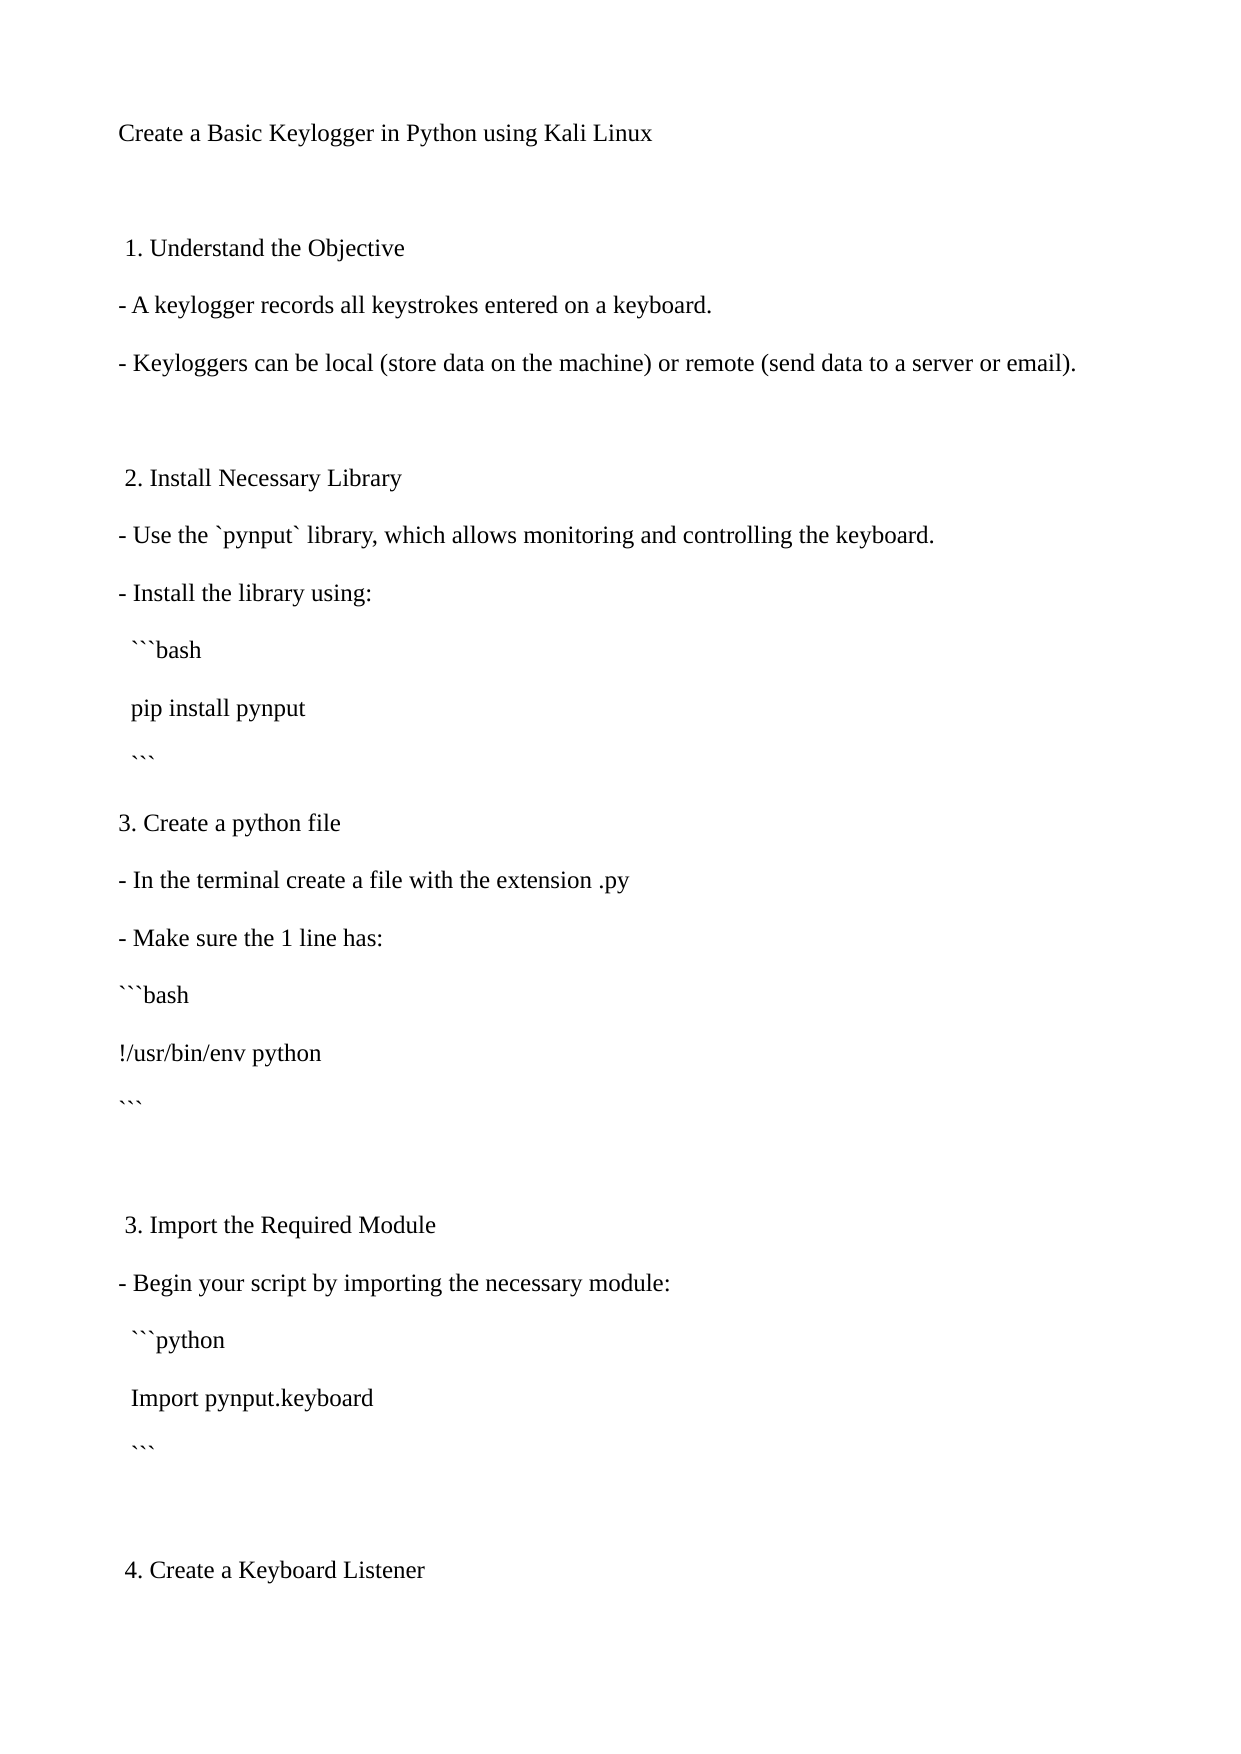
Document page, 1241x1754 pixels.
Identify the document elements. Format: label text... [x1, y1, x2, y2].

text !/usr/bin/env python [118, 1038, 1122, 1067]
text - A keylogger records all keystrokes entered on a keyboard. [118, 291, 1122, 319]
text - Begin your script by importing the necessary module: [118, 1268, 1122, 1297]
text ```bash [118, 981, 1122, 1009]
text - Use the `pynput` library, which allows monitoring and controlling the keyboard. [118, 521, 1122, 549]
text - Keyloggers can be local (store data on the machine) or remote (send data to a server or email). [118, 348, 1122, 377]
text 3. Import the Required Module [118, 1211, 1122, 1239]
text - Make sure the 1 line has: [118, 923, 1122, 952]
text ``` [118, 1096, 1122, 1124]
text ```python [118, 1326, 1122, 1354]
text - In the terminal create a file with the extension .py [118, 866, 1122, 894]
text Import pynput.keyboard [118, 1383, 1122, 1412]
text Create a Basic Keylogger in Python using Kali Linux [118, 118, 1122, 147]
text 4. Create a Keyboard Listener [118, 1556, 1122, 1584]
text ``` [118, 751, 1122, 779]
text ```bash [118, 636, 1122, 664]
text - Install the library using: [118, 578, 1122, 607]
text 3. Create a python file [118, 808, 1122, 837]
text ``` [118, 1441, 1122, 1469]
text 1. Understand the Objective [118, 233, 1122, 262]
text 2. Install Necessary Library [118, 463, 1122, 492]
text pip install pynput [118, 693, 1122, 722]
